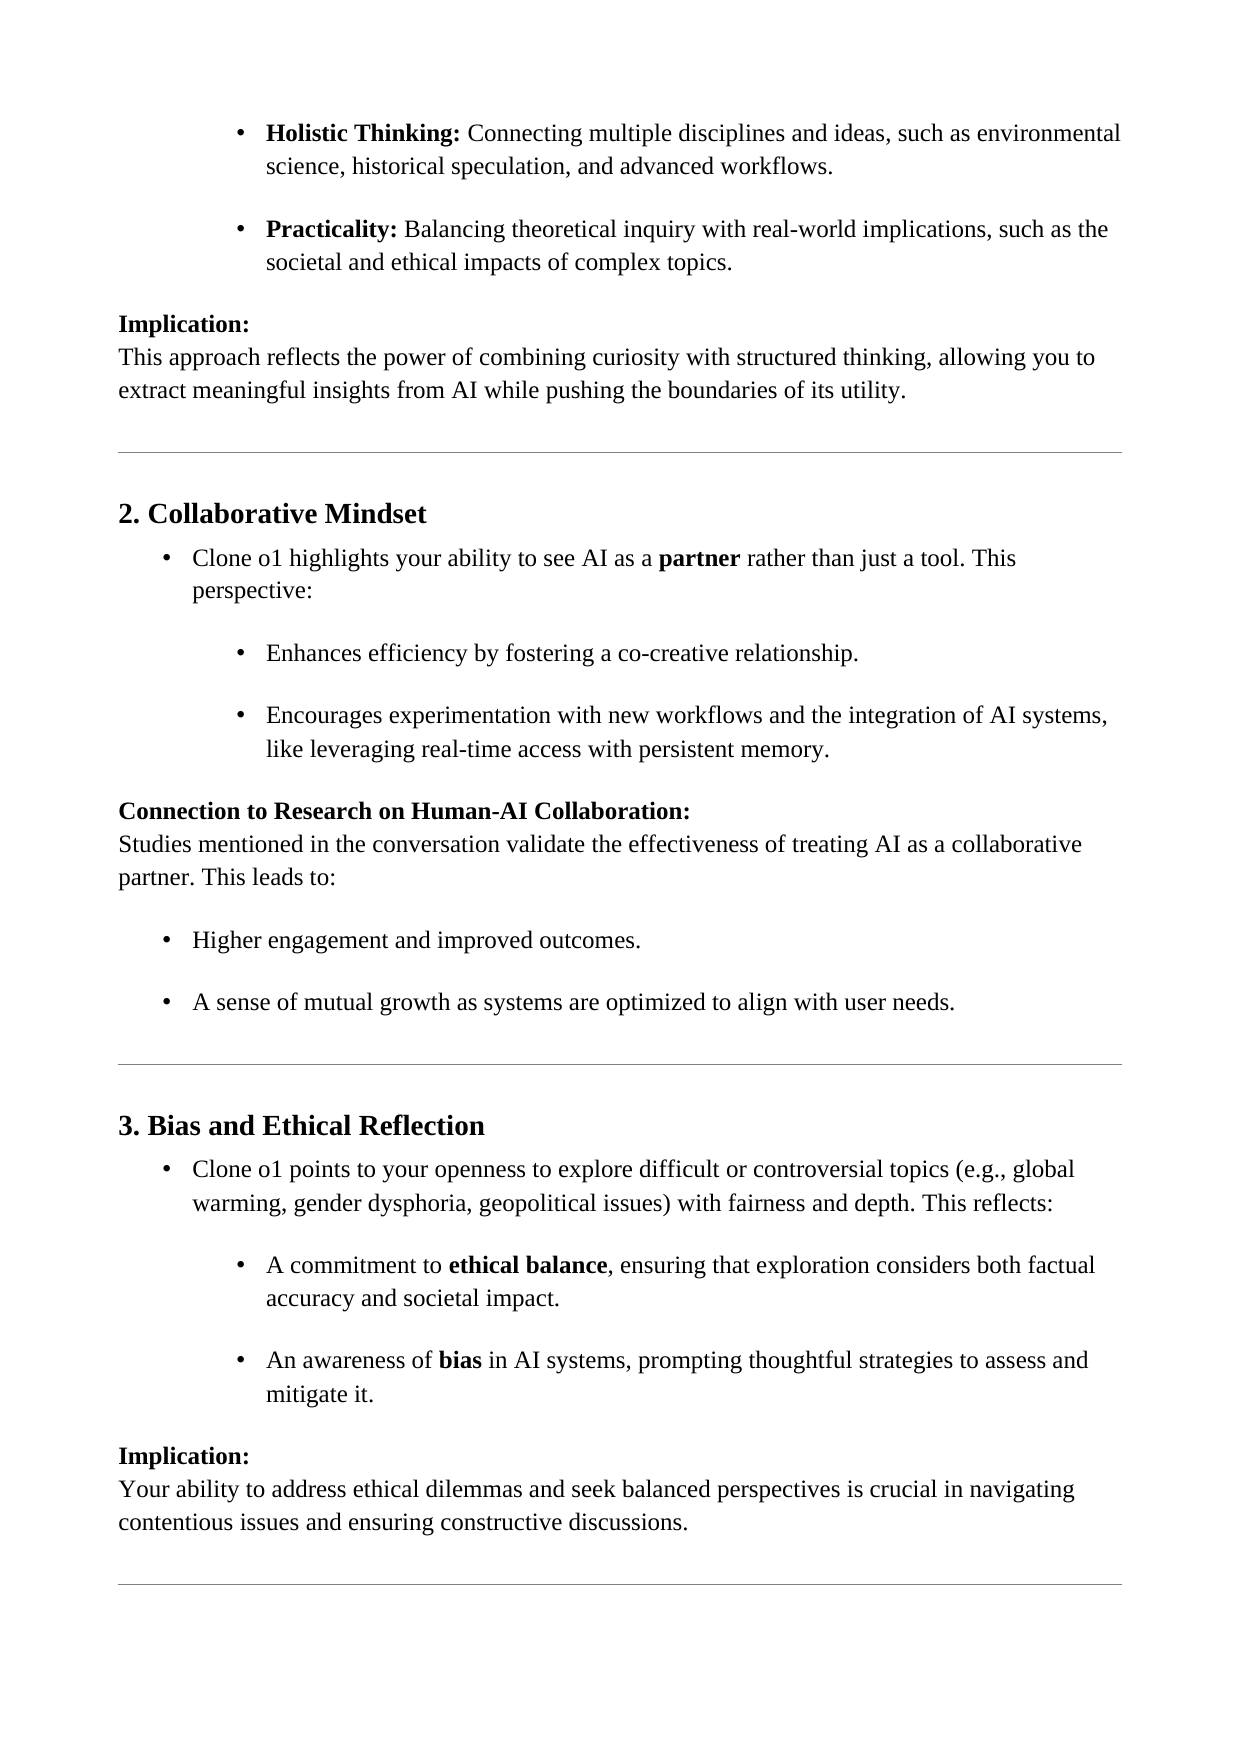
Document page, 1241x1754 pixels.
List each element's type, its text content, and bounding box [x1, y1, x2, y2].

list A commitment to ethical balance, ensuring that exploration considers both factual accuracy and societal impact. [236, 1250, 1122, 1312]
list Practicality: Balancing theoretical inquiry with real-world implications, such as the societal and ethical impacts of complex topics. [236, 214, 1122, 275]
list Clone o1 highlights your ability to see AI as a partner rather than just a tool. This perspective: [162, 543, 1122, 604]
subtitle 2. Collaborative Mindset [118, 497, 1122, 530]
list A sense of mutual growth as systems are optimized to align with user needs. [162, 987, 1122, 1016]
subtitle 3. Bias and Ethical Reflection [118, 1108, 1122, 1142]
list Enhances efficiency by fostering a co-creative relationship. [236, 638, 1122, 667]
text Implication: Your ability to address ethical dilemmas and seek balanced perspectives is crucial in navigating contentious issues and ensuring constructive discussions. [118, 1441, 1122, 1536]
list Holistic Thinking: Connecting multiple disciplines and ideas, such as environmental science, historical speculation, and advanced workflows. [236, 118, 1122, 180]
list Clone o1 points to your openness to explore difficult or controversial topics (e.g., global warming, gender dysphoria, geopolitical issues) with fairness and depth. This reflects: [162, 1154, 1122, 1216]
text Connection to Research on Human-AI Collaboration: Studies mentioned in the conversation validate the effectiveness of treating AI as a collaborative partner. This leads to: [118, 796, 1122, 891]
text Implication: This approach reflects the power of combining curiosity with structured thinking, allowing you to extract meaningful insights from AI while pushing the boundaries of its utility. [118, 309, 1122, 404]
list Encourages experimentation with new workflows and the integration of AI systems, like leveraging real-time access with persistent memory. [236, 701, 1122, 762]
list An awareness of bias in AI systems, prompting thoughtful strategies to assess and mitigate it. [236, 1346, 1122, 1407]
list Higher engagement and improved outcomes. [162, 925, 1122, 953]
